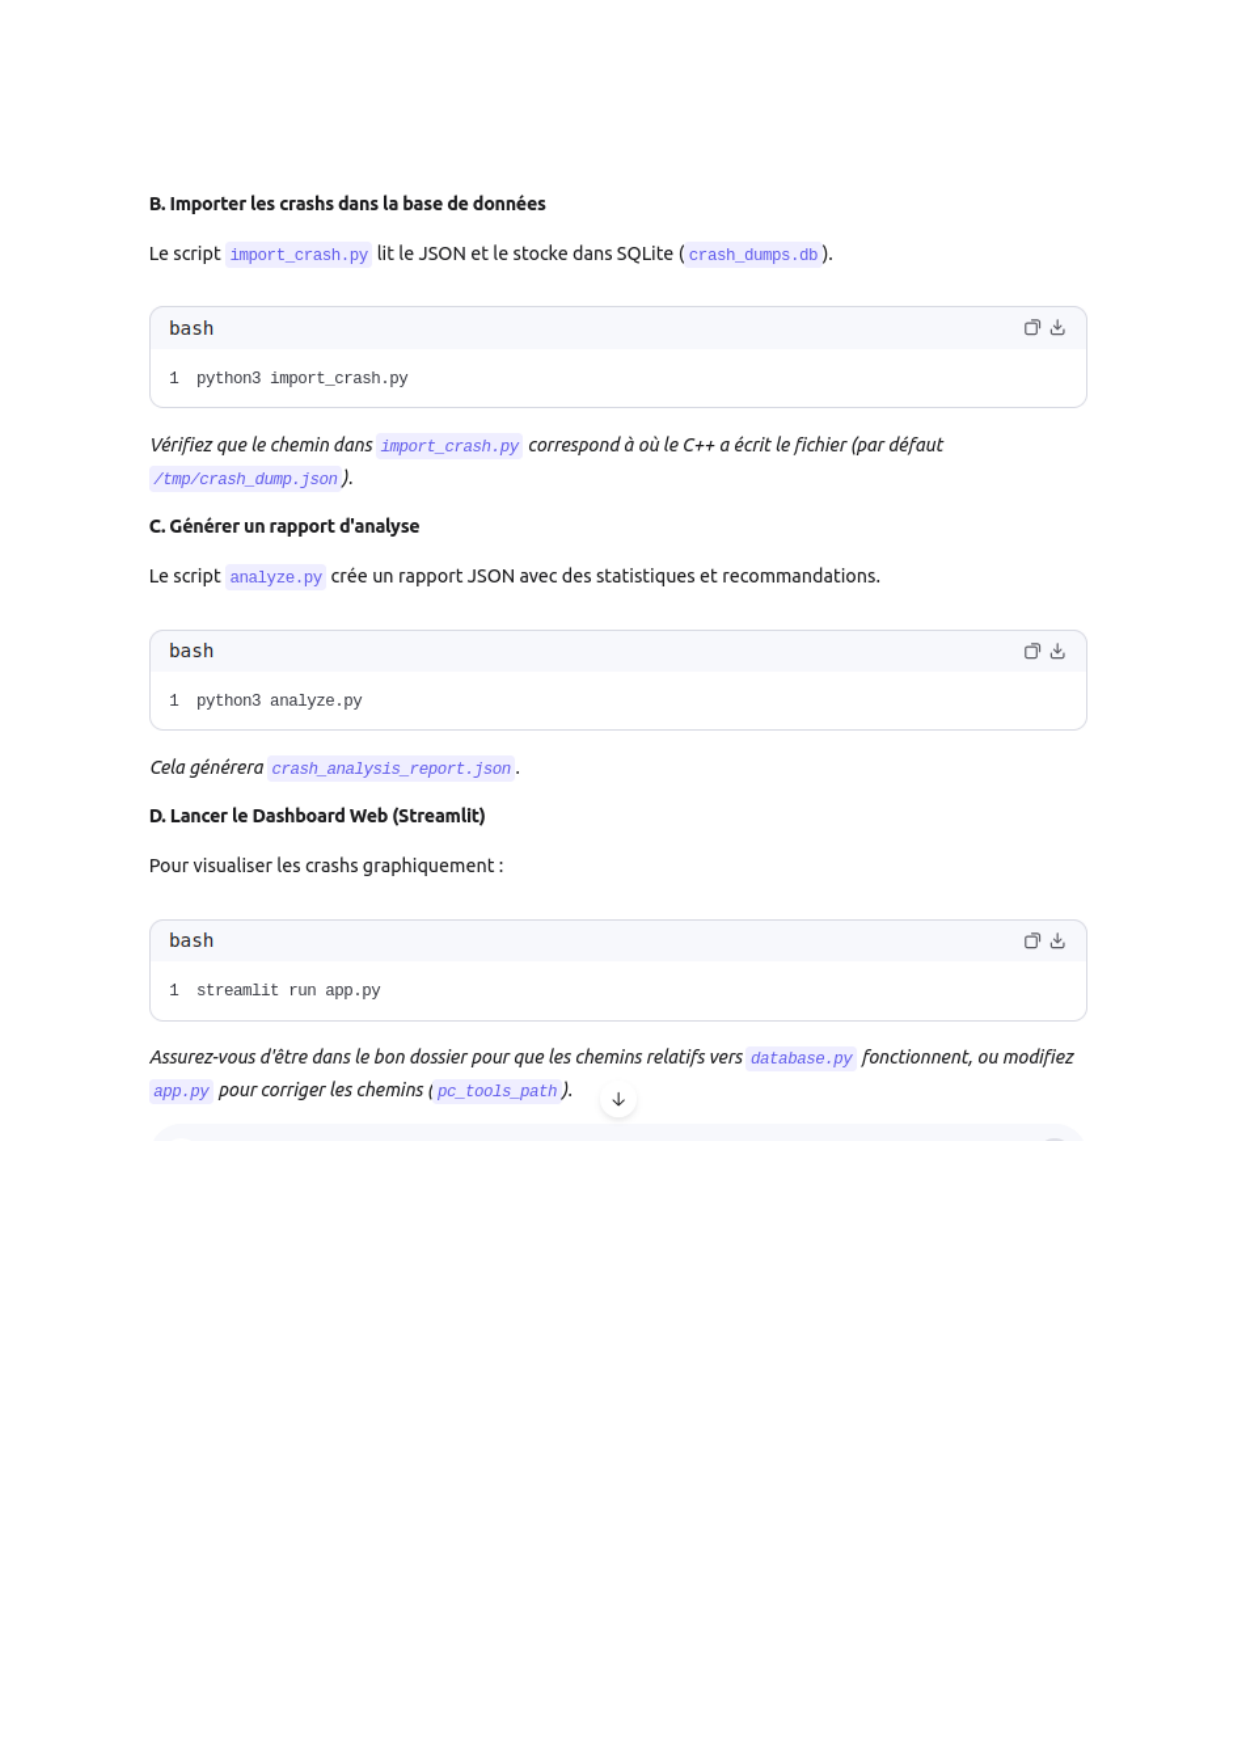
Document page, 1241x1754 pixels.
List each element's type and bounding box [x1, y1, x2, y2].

picture [118, 175, 1123, 1141]
